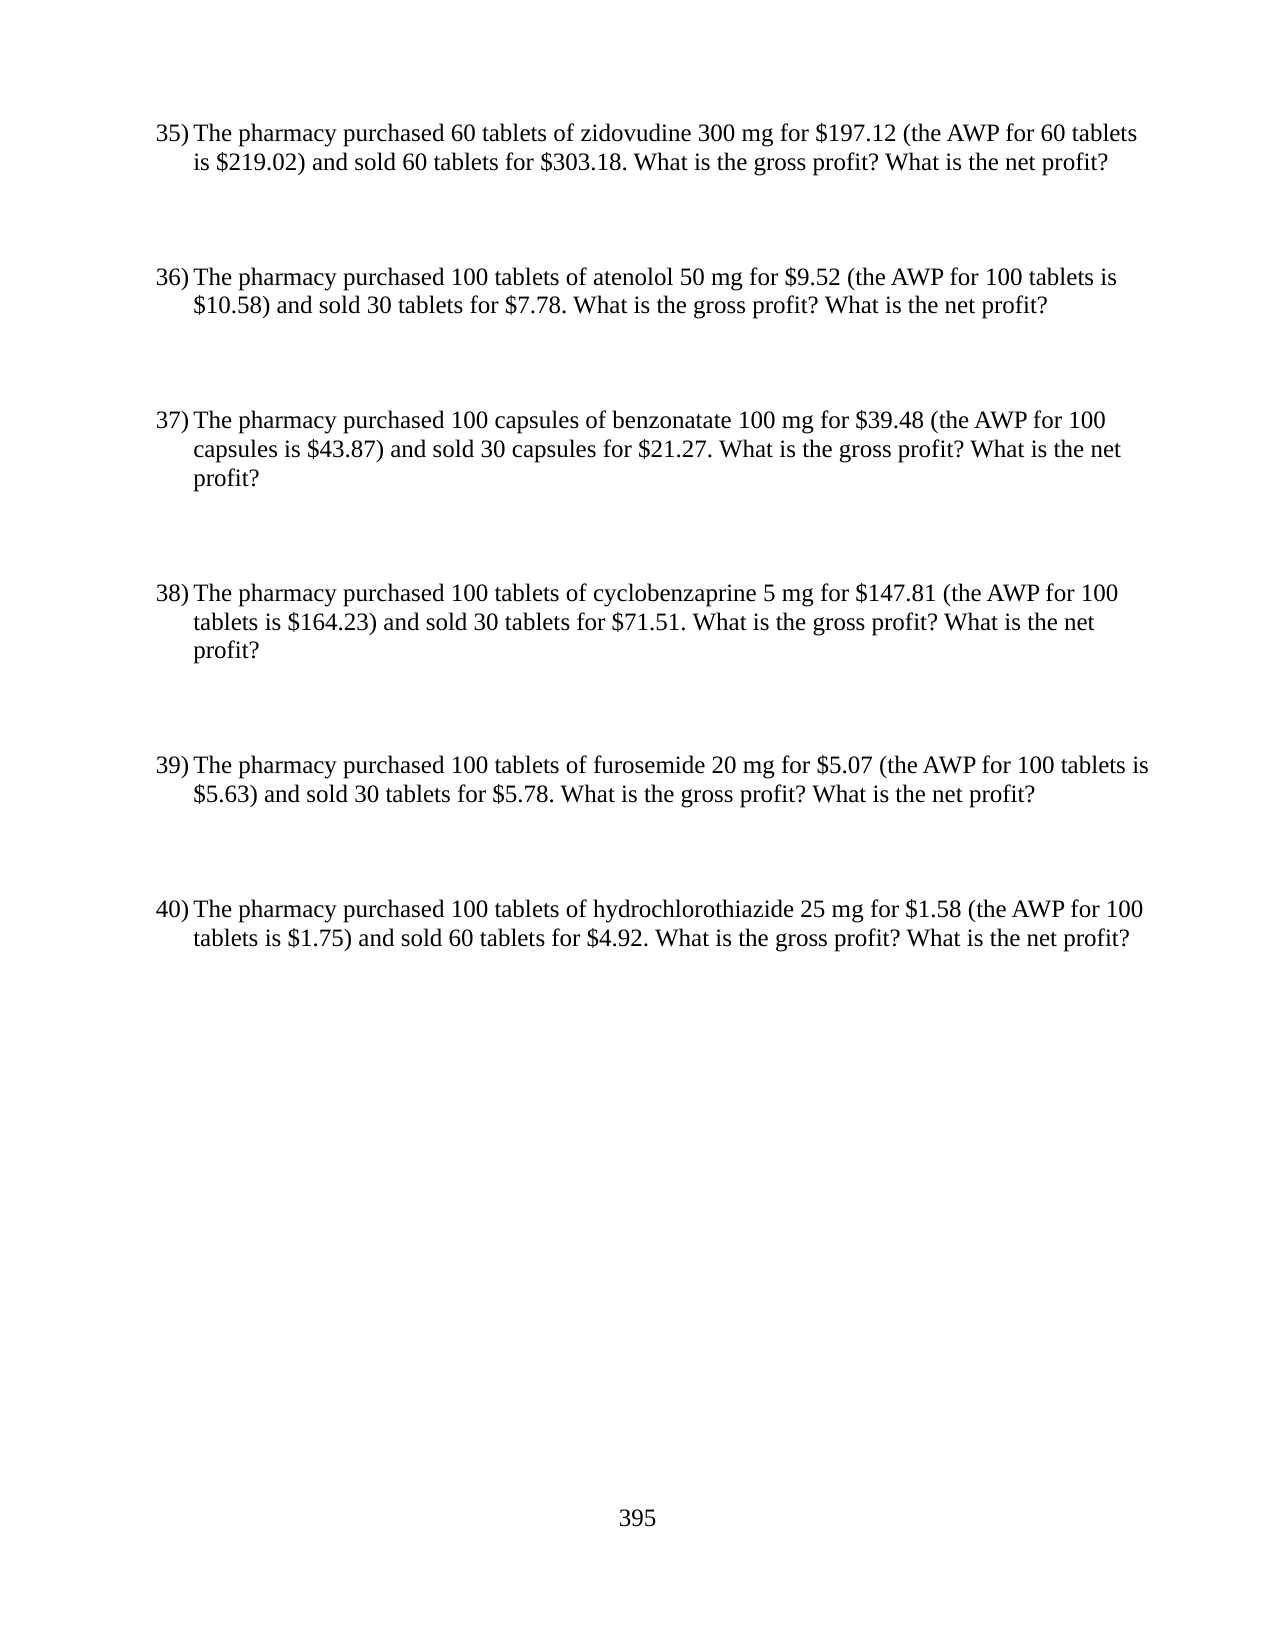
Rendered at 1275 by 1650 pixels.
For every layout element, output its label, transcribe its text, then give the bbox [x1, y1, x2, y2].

list The pharmacy purchased 100 capsules of benzonatate 100 mg for $39.48 (the AWP for 100 capsules is $43.87) and sold 30 capsules for $21.27. What is the gross profit? What is the net profit? [156, 406, 1157, 492]
list The pharmacy purchased 100 tablets of cyclobenzaprine 5 mg for $147.81 (the AWP for 100 tablets is $164.23) and sold 30 tablets for $71.51. What is the gross profit? What is the net profit? [156, 578, 1157, 664]
list The pharmacy purchased 100 tablets of furosemide 20 mg for $5.07 (the AWP for 100 tablets is $5.63) and sold 30 tablets for $5.78. What is the gross profit? What is the net profit? [156, 751, 1157, 808]
list The pharmacy purchased 100 tablets of hydrochlorothiazide 25 mg for $1.58 (the AWP for 100 tablets is $1.75) and sold 60 tablets for $4.92. What is the gross profit? What is the net profit? [156, 894, 1157, 952]
list The pharmacy purchased 60 tablets of zidovudine 300 mg for $197.12 (the AWP for 60 tablets is $219.02) and sold 60 tablets for $303.18. What is the gross profit? What is the net profit? [156, 118, 1157, 176]
list The pharmacy purchased 100 tablets of atenolol 50 mg for $9.52 (the AWP for 100 tablets is $10.58) and sold 30 tablets for $7.78. What is the gross profit? What is the net profit? [156, 262, 1157, 319]
